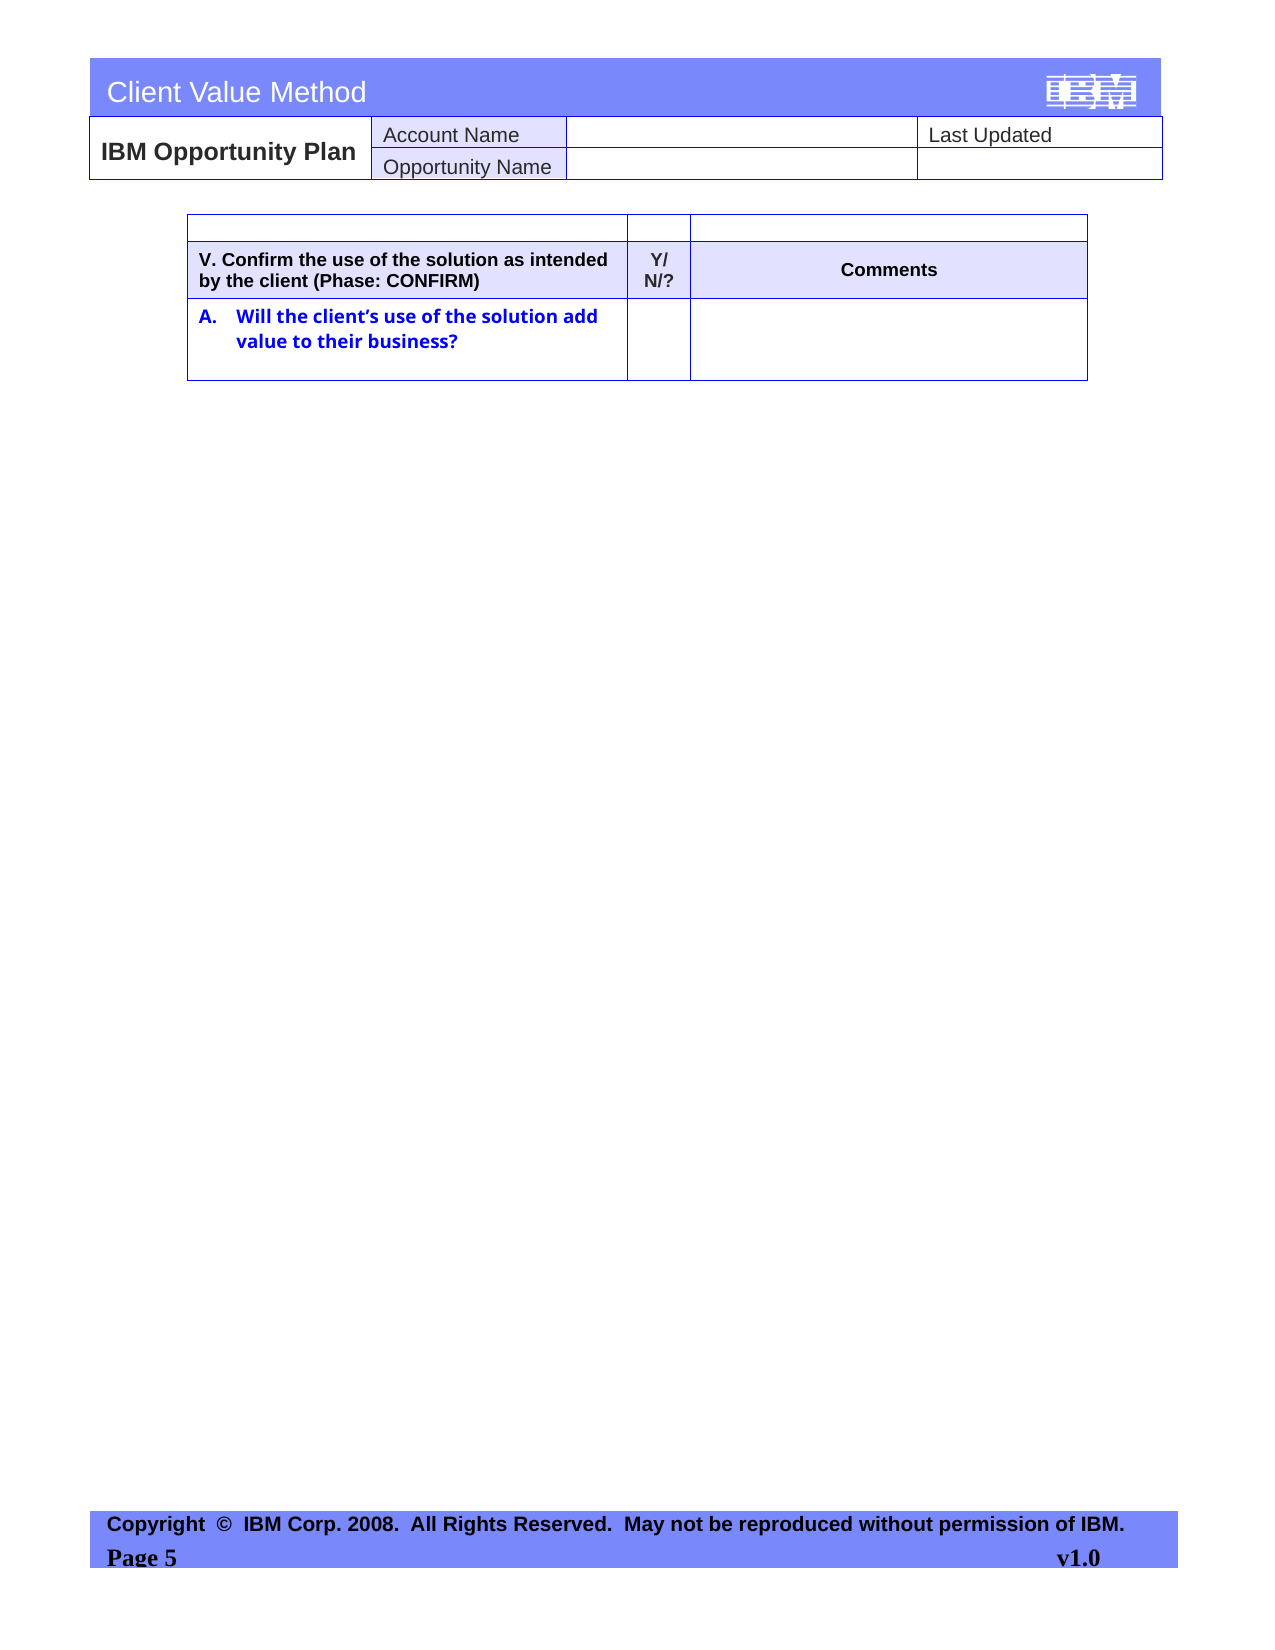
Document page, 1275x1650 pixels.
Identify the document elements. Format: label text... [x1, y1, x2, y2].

table_cell Y/N/? [628, 242, 690, 298]
table_cell [188, 215, 627, 241]
table_cell [628, 299, 690, 380]
table_cell [691, 215, 1087, 241]
table_cell Comments [691, 242, 1087, 298]
table_cell Will the client’s use of the solution add value to their business? [188, 299, 627, 380]
table_cell V. Confirm the use of the solution as intended by the client (Phase: CONFIRM) [188, 242, 627, 298]
table_cell [691, 299, 1087, 380]
table_cell [628, 215, 690, 241]
